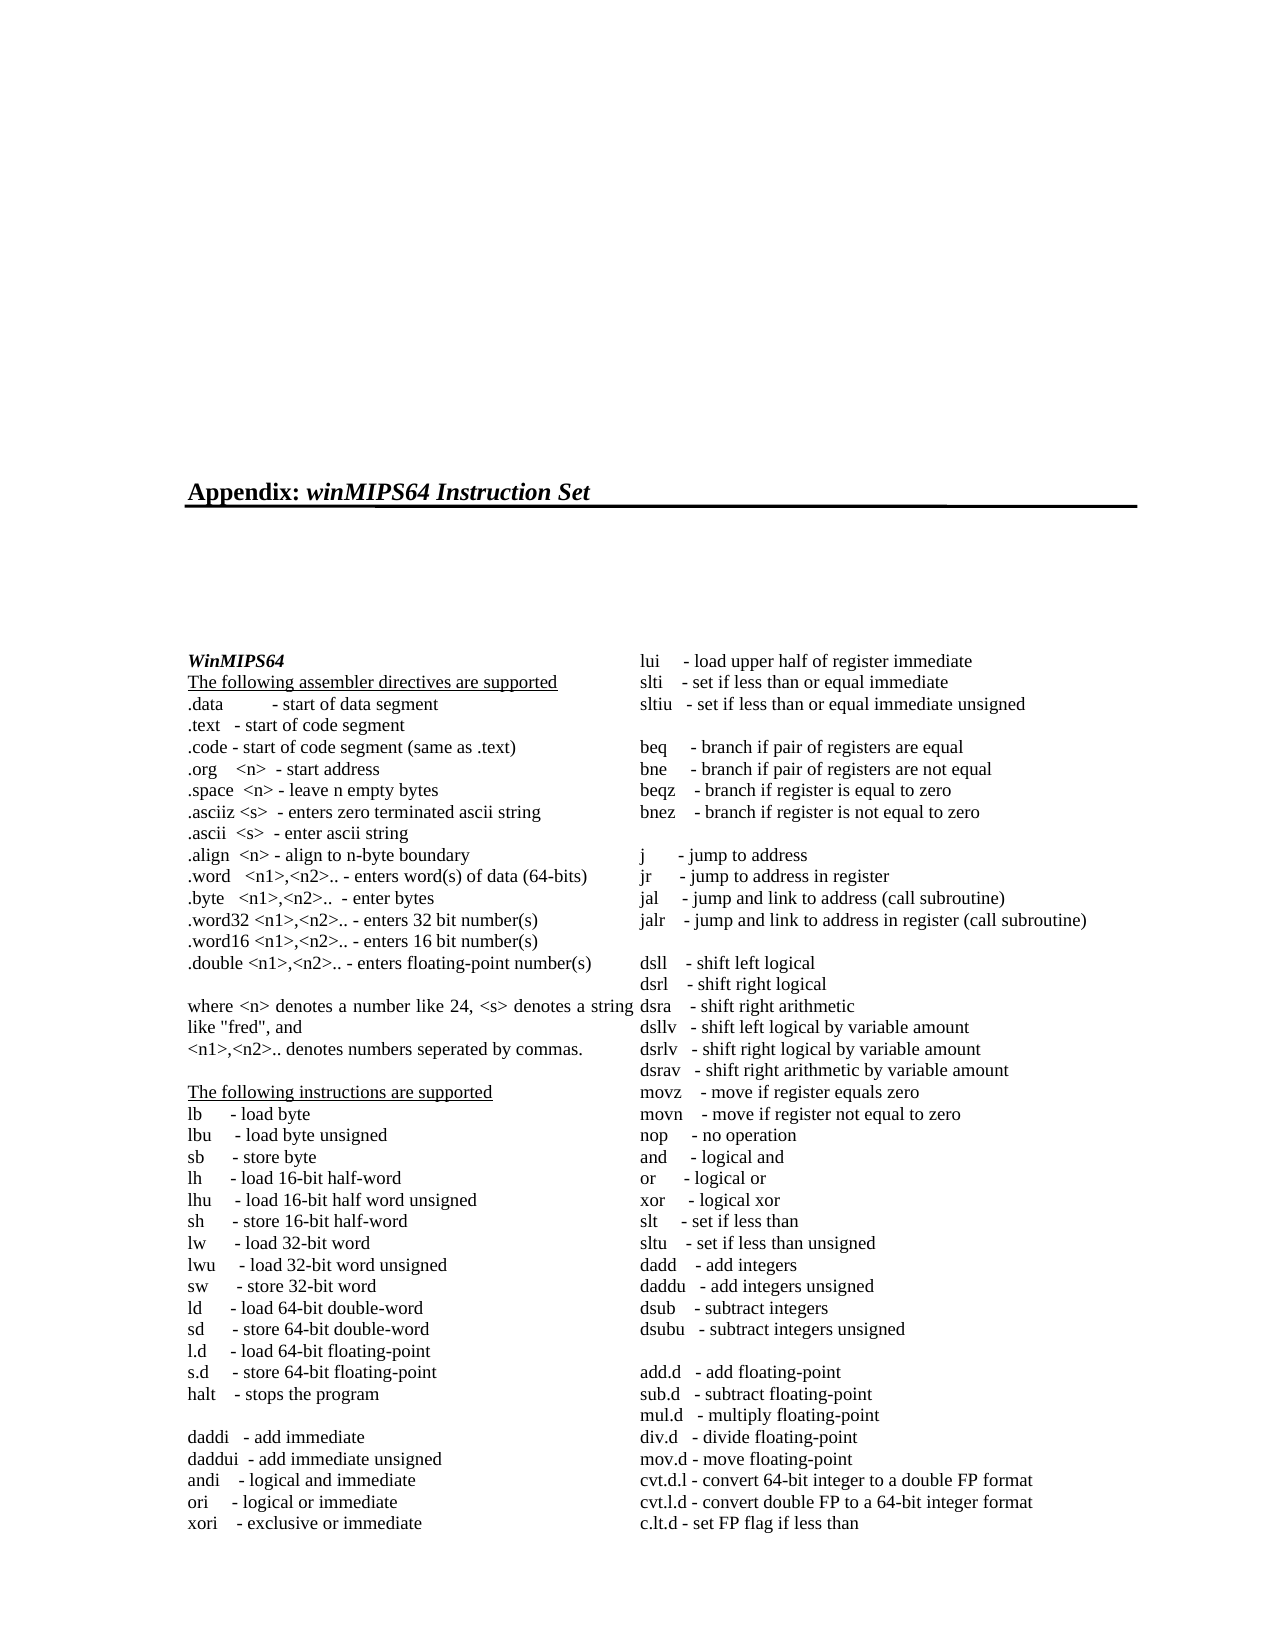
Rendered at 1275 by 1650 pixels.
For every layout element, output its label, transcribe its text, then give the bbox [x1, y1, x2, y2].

text lw - load 32-bit word [187, 1232, 635, 1253]
text .asciiz <s> - enters zero terminated ascii string [187, 801, 635, 822]
text xor - logical xor [640, 1189, 1087, 1210]
text sw - store 32-bit word [187, 1275, 635, 1297]
text cvt.d.l - convert 64-bit integer to a double FP format [640, 1469, 1087, 1491]
text halt - stops the program [187, 1383, 635, 1404]
text .double <n1>,<n2>.. - enters floating-point number(s) [187, 952, 635, 973]
subtitle The following assembler directives are supported [187, 671, 635, 693]
text .data - start of data segment [187, 693, 635, 714]
text dadd - add integers [640, 1253, 1087, 1275]
text xori - exclusive or immediate [187, 1512, 635, 1534]
text beq - branch if pair of registers are equal [640, 736, 1087, 757]
text .byte <n1>,<n2>.. - enter bytes [187, 887, 635, 908]
text mul.d - multiply floating-point [640, 1404, 1087, 1426]
text lb - load byte [187, 1102, 635, 1124]
text sltiu - set if less than or equal immediate unsigned [640, 693, 1087, 714]
text beqz - branch if register is equal to zero [640, 779, 1087, 801]
text s.d - store 64-bit floating-point [187, 1361, 635, 1383]
text <n1>,<n2>.. denotes numbers seperated by commas. [187, 1038, 635, 1059]
text sb - store byte [187, 1146, 635, 1167]
text jal - jump and link to address (call subroutine) [640, 887, 1087, 908]
text and - logical and [640, 1146, 1087, 1167]
text ld - load 64-bit double-word [187, 1297, 635, 1318]
text c.lt.d - set FP flag if less than [640, 1512, 1087, 1534]
text .code - start of code segment (same as .text) [187, 736, 635, 757]
text bne - branch if pair of registers are not equal [640, 757, 1087, 779]
text lbu - load byte unsigned [187, 1124, 635, 1146]
text movn - move if register not equal to zero [640, 1102, 1087, 1124]
text movz - move if register equals zero [640, 1081, 1087, 1102]
text sh - store 16-bit half-word [187, 1210, 635, 1232]
text dsrlv - shift right logical by variable amount [640, 1038, 1087, 1059]
text dsra - shift right arithmetic [640, 995, 1087, 1016]
text lhu - load 16-bit half word unsigned [187, 1189, 635, 1210]
text .word <n1>,<n2>.. - enters word(s) of data (64-bits) [187, 865, 635, 887]
text .word16 <n1>,<n2>.. - enters 16 bit number(s) [187, 930, 635, 952]
text mov.d - move floating-point [640, 1447, 1087, 1469]
text lwu - load 32-bit word unsigned [187, 1253, 635, 1275]
text dsrav - shift right arithmetic by variable amount [640, 1059, 1087, 1081]
text .text - start of code segment [187, 714, 635, 736]
text dsrl - shift right logical [640, 973, 1087, 995]
text daddui - add immediate unsigned [187, 1447, 635, 1469]
text sltu - set if less than unsigned [640, 1232, 1087, 1253]
text sub.d - subtract floating-point [640, 1383, 1087, 1404]
text .align <n> - align to n-byte boundary [187, 844, 635, 865]
text daddu - add integers unsigned [640, 1275, 1087, 1297]
text lh - load 16-bit half-word [187, 1167, 635, 1189]
text ori - logical or immediate [187, 1491, 635, 1512]
text .ascii <s> - enter ascii string [187, 822, 635, 844]
text dsubu - subtract integers unsigned [640, 1318, 1087, 1340]
text dsub - subtract integers [640, 1297, 1087, 1318]
text .space <n> - leave n empty bytes [187, 779, 635, 801]
text andi - logical and immediate [187, 1469, 635, 1491]
text .word32 <n1>,<n2>.. - enters 32 bit number(s) [187, 908, 635, 930]
text lui - load upper half of register immediate [640, 650, 1087, 671]
text daddi - add immediate [187, 1426, 635, 1447]
text jalr - jump and link to address in register (call subroutine) [640, 908, 1087, 930]
text dsll - shift left logical [640, 952, 1087, 973]
text cvt.l.d - convert double FP to a 64-bit integer format [640, 1491, 1087, 1512]
text div.d - divide floating-point [640, 1426, 1087, 1447]
text l.d - load 64-bit floating-point [187, 1340, 635, 1361]
text or - logical or [640, 1167, 1087, 1189]
subtitle WinMIPS64 [187, 650, 635, 671]
text slt - set if less than [640, 1210, 1087, 1232]
text slti - set if less than or equal immediate [640, 671, 1087, 693]
subtitle The following instructions are supported [187, 1081, 635, 1102]
text nop - no operation [640, 1124, 1087, 1146]
text where <n> denotes a number like 24, <s> denotes a string like "fred", and [187, 995, 635, 1038]
text bnez - branch if register is not equal to zero [640, 801, 1087, 822]
text Appendix: winMIPS64 Instruction Set [187, 477, 1087, 504]
text jr - jump to address in register [640, 865, 1087, 887]
text j - jump to address [640, 844, 1087, 865]
text dsllv - shift left logical by variable amount [640, 1016, 1087, 1038]
text .org <n> - start address [187, 757, 635, 779]
text sd - store 64-bit double-word [187, 1318, 635, 1340]
text add.d - add floating-point [640, 1361, 1087, 1383]
